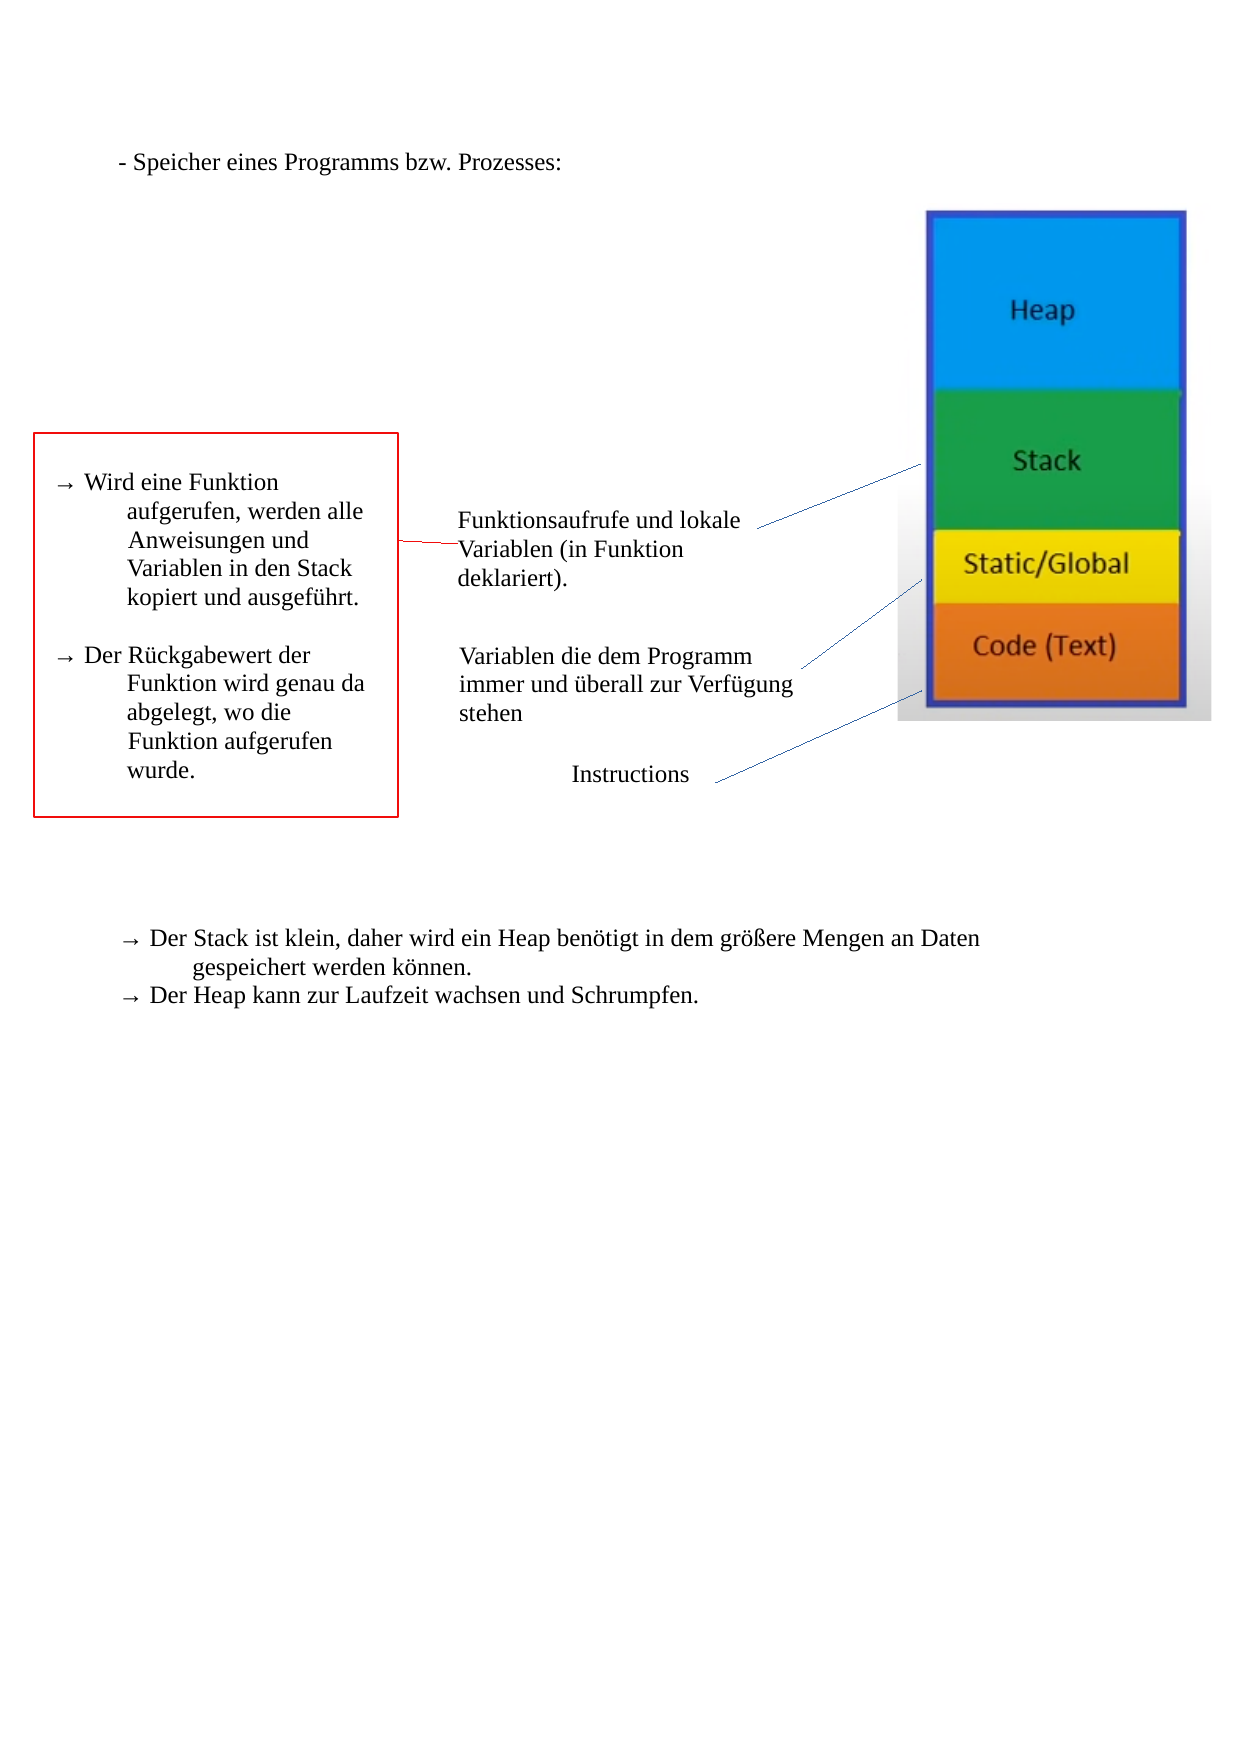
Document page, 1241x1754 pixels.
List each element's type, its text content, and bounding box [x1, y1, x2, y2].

text → Der Stack ist klein, daher wird ein Heap benötigt in dem größere Mengen an Daten [118, 923, 1122, 952]
text - Speicher eines Programms bzw. Prozesses: [118, 147, 1122, 176]
picture [897, 203, 1212, 721]
text gespeichert werden können. [118, 952, 1122, 981]
text → Der Heap kann zur Laufzeit wachsen und Schrumpfen. [118, 981, 1122, 1009]
